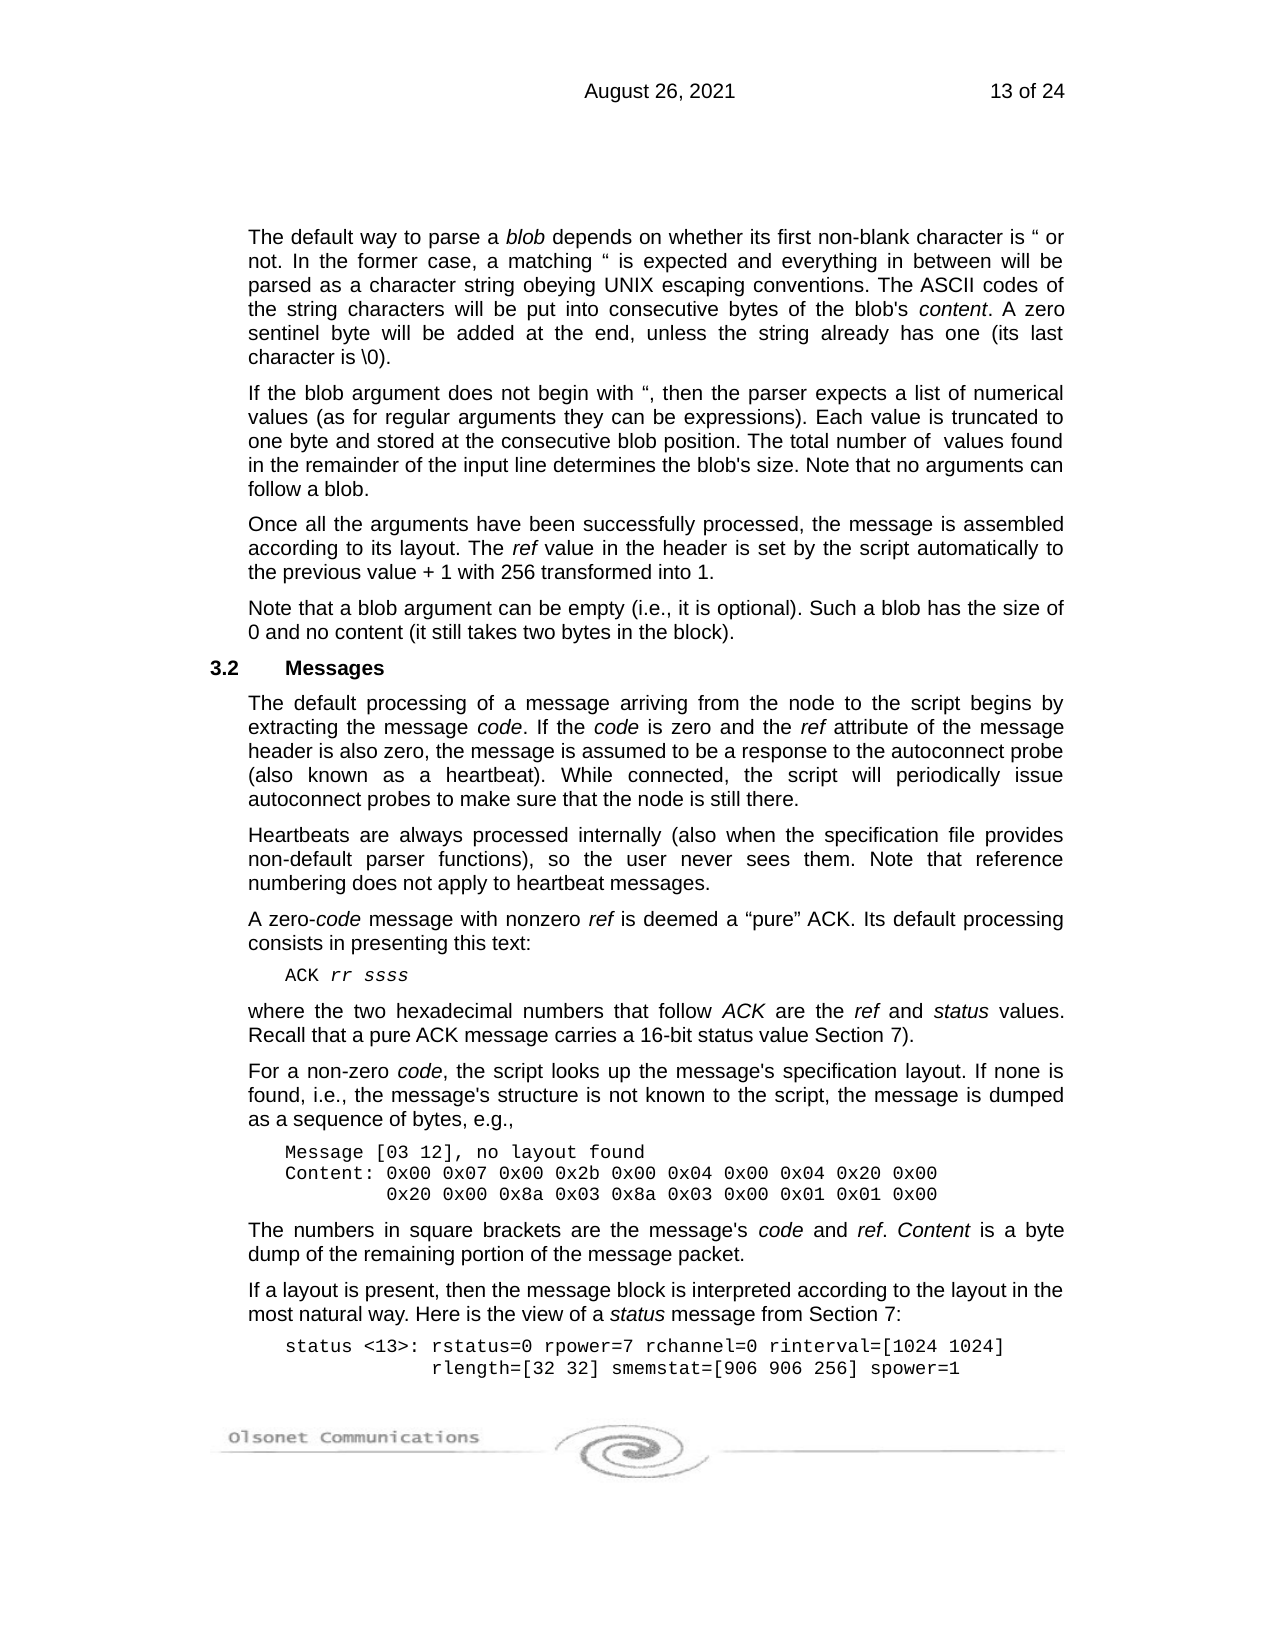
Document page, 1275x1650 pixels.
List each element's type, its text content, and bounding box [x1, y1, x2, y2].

text 0x20 0x00 0x8a 0x03 0x8a 0x03 0x00 0x01 0x01 0x00 [285, 1185, 1065, 1206]
text A zero-code message with nonzero ref is deemed a “pure” ACK. Its default processing consists in presenting this text: [248, 906, 1065, 954]
text If a layout is present, then the message block is interpreted according to the layout in the most natural way. Here is the view of a status message from Section 7: [248, 1278, 1065, 1326]
text The numbers in square brackets are the message's code and ref. Content is a byte dump of the remaining portion of the message packet. [248, 1218, 1065, 1266]
text Note that a blob argument can be empty (i.e., it is optional). Such a blob has the size of 0 and no content (it still takes two bytes in the block). [248, 596, 1065, 644]
text rlength=[32 32] smemstat=[906 906 256] spower=1 [285, 1358, 1065, 1380]
text The default way to parse a blob depends on whether its first non-blank character is “ or not. In the former case, a matching “ is expected and everything in between will be parsed as a character string obeying UNIX escaping conventions. The ASCII codes of the string characters will be put into consecutive bytes of the blob's content. A zero sentinel byte will be added at the end, unless the string already has one (its last character is \0). [248, 225, 1065, 369]
text Message [03 12], no layout found [285, 1142, 1065, 1164]
text status <13>: rstatus=0 rpower=7 rchannel=0 rinterval=[1024 1024] [285, 1337, 1065, 1358]
text The default processing of a message arriving from the node to the script begins by extracting the message code. If the code is zero and the ref attribute of the message header is also zero, the message is assumed to be a response to the autoconnect probe (also known as a heartbeat). While connected, the script will periodically issue autoconnect probes to make sure that the node is still there. [248, 691, 1065, 811]
text where the two hexadecimal numbers that follow ACK are the ref and status values. Recall that a pure ACK message carries a 16-bit status value Section 7). [248, 999, 1065, 1047]
text For a non-zero code, the script looks up the message's specification layout. If none is found, i.e., the message's structure is not known to the script, the message is dumped as a sequence of bytes, e.g., [248, 1059, 1065, 1131]
text Heartbeats are always processed internally (also when the specification file provides non-default parser functions), so the user never sees them. Note that reference numbering does not apply to heartbeat messages. [248, 823, 1065, 894]
text If the blob argument does not begin with “, then the parser expects a list of numerical values (as for regular arguments they can be expressions). Each value is truncated to one byte and stored at the consecutive blob position. The total number of values found in the remainder of the input line determines the blob's size. Note that no arguments can follow a blob. [248, 381, 1065, 500]
text Once all the arguments have been successfully processed, the message is assembled according to its layout. The ref value in the header is set by the script automatically to the previous value + 1 with 256 transformed into 1. [248, 512, 1065, 584]
text Content: 0x00 0x07 0x00 0x2b 0x00 0x04 0x00 0x04 0x20 0x00 [285, 1164, 1065, 1185]
text ACK rr ssss [285, 966, 1065, 987]
subtitle Messages [210, 655, 1065, 679]
